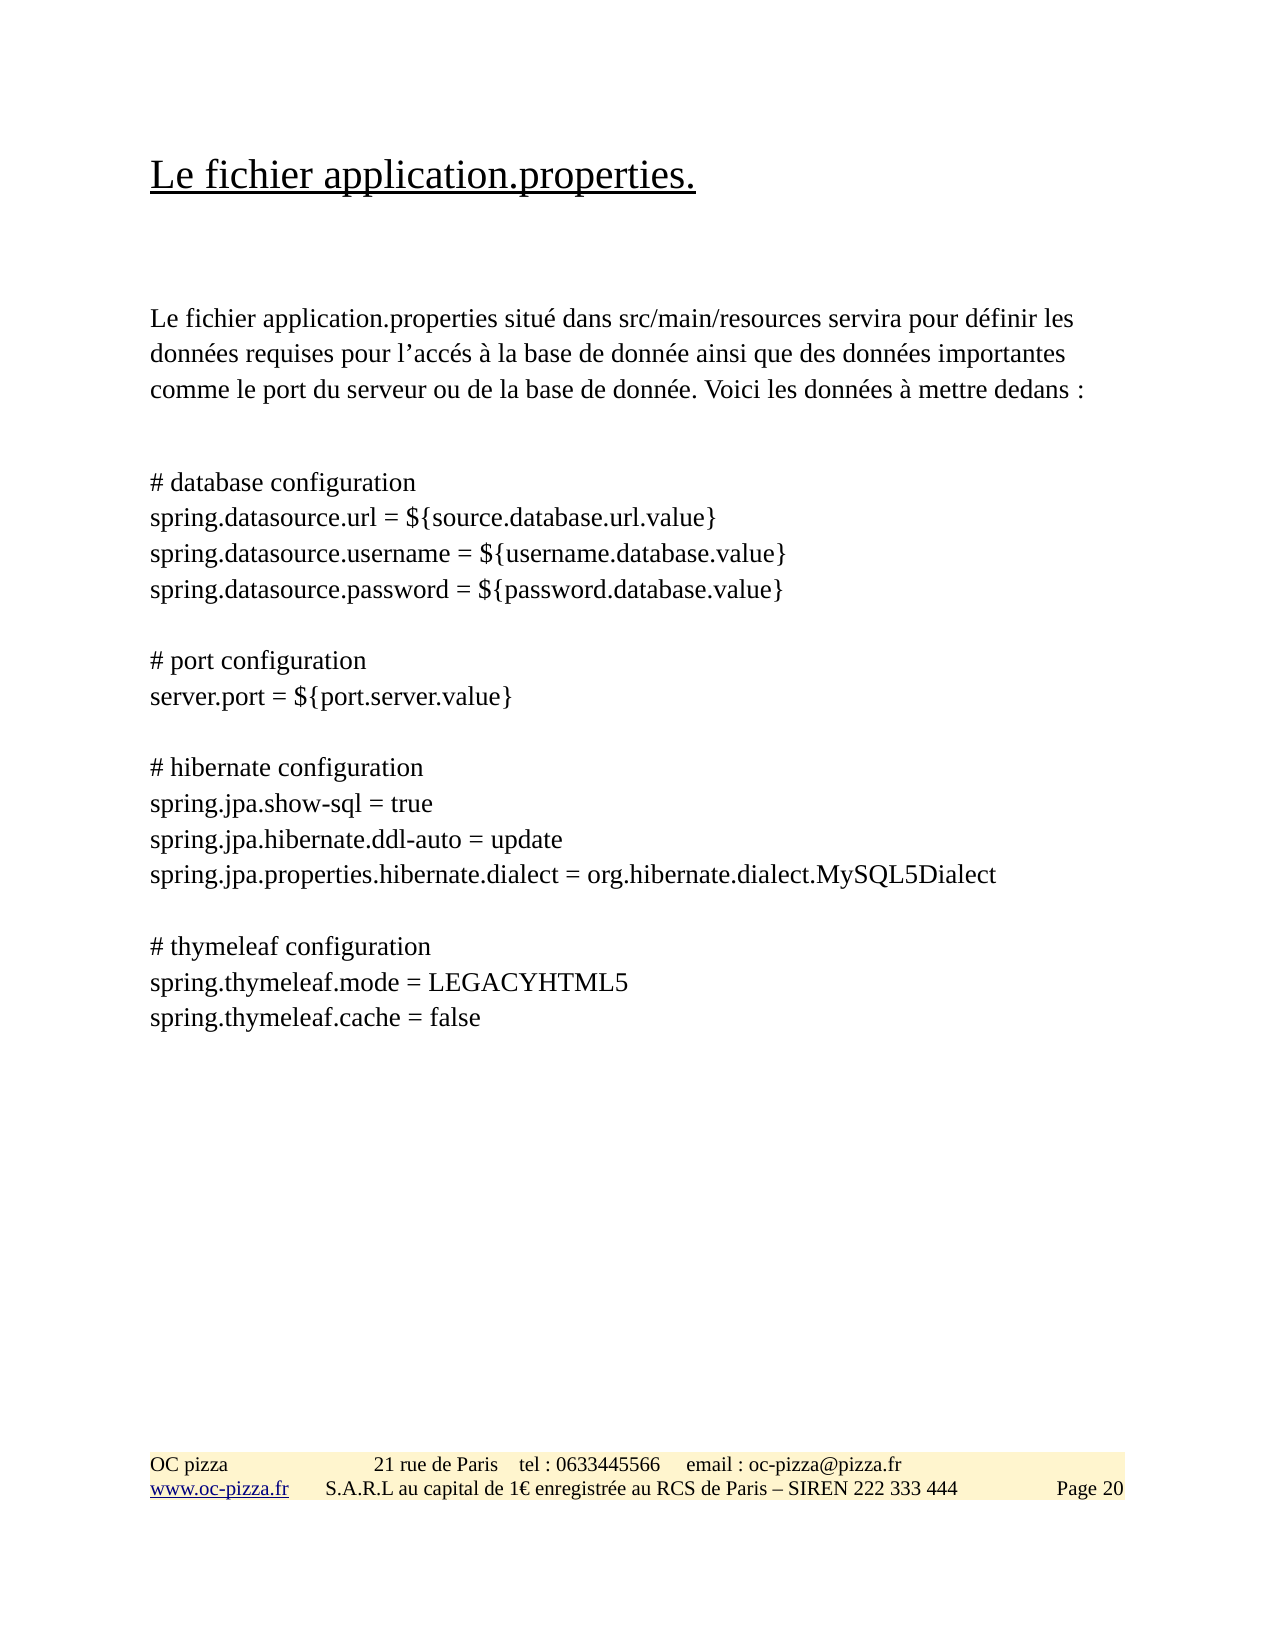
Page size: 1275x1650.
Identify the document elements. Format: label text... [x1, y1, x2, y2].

text spring.jpa.show-sql = true [150, 787, 1125, 818]
text spring.thymeleaf.mode = LEGACYHTML5 [150, 966, 1125, 997]
text spring.datasource.url = ${source.database.url.value} [150, 501, 1125, 532]
text # port configuration [150, 644, 1125, 675]
text spring.datasource.username = ${username.database.value} [150, 537, 1125, 568]
text Le fichier application.properties. [150, 150, 1125, 198]
text spring.datasource.password = ${password.database.value} [150, 573, 1125, 604]
text spring.thymeleaf.cache = false [150, 1002, 1125, 1033]
text # thymeleaf configuration [150, 930, 1125, 961]
text spring.jpa.hibernate.ddl-auto = update [150, 823, 1125, 854]
text Le fichier application.properties situé dans src/main/resources servira pour définir les données requises pour l’accés à la base de donnée ainsi que des données importantes comme le port du serveur ou de la base de donnée. Voici les données à mettre dedans : [150, 302, 1125, 404]
text # database configuration [150, 466, 1125, 497]
text # hibernate configuration [150, 751, 1125, 783]
text spring.jpa.properties.hibernate.dialect = org.hibernate.dialect.MySQL5Dialect [150, 859, 1125, 890]
text server.port = ${port.server.value} [150, 680, 1125, 711]
